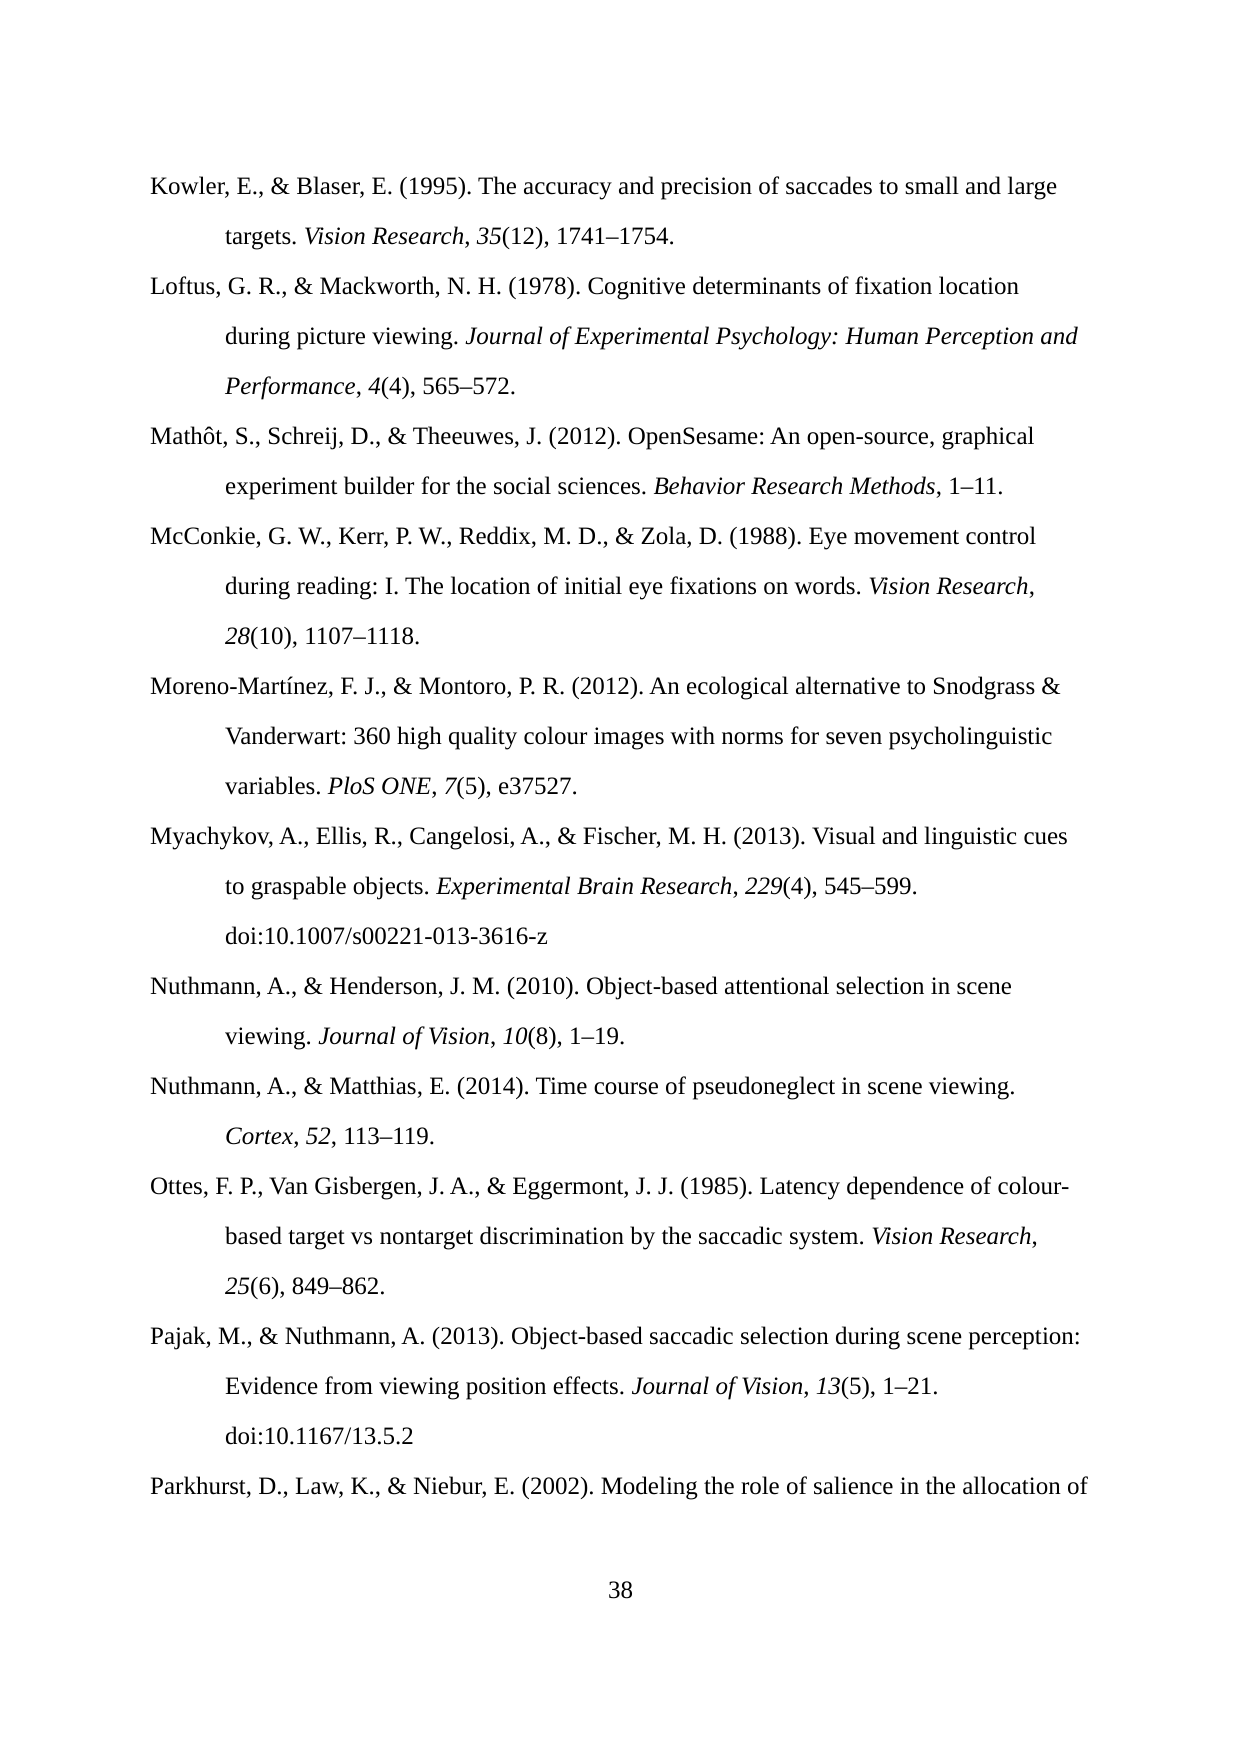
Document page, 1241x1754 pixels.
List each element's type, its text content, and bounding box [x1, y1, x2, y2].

text Parkhurst, D., Law, K., & Niebur, E. (2002). Modeling the role of salience in the allocation of [150, 1450, 1091, 1500]
text Pajak, M., & Nuthmann, A. (2013). Object-based saccadic selection during scene perception: Evidence from viewing position effects. Journal of Vision, 13(5), 1–21. doi:10.1167/13.5.2 [150, 1300, 1091, 1450]
text McConkie, G. W., Kerr, P. W., Reddix, M. D., & Zola, D. (1988). Eye movement control during reading: I. The location of initial eye fixations on words. Vision Research, 28(10), 1107–1118. [150, 500, 1091, 650]
text Moreno-Martínez, F. J., & Montoro, P. R. (2012). An ecological alternative to Snodgrass & Vanderwart: 360 high quality colour images with norms for seven psycholinguistic variables. PloS ONE, 7(5), e37527. [150, 650, 1091, 800]
text Nuthmann, A., & Henderson, J. M. (2010). Object-based attentional selection in scene viewing. Journal of Vision, 10(8), 1–19. [150, 950, 1091, 1050]
text Myachykov, A., Ellis, R., Cangelosi, A., & Fischer, M. H. (2013). Visual and linguistic cues to graspable objects. Experimental Brain Research, 229(4), 545–599. doi:10.1007/s00221-013-3616-z [150, 800, 1091, 950]
text Ottes, F. P., Van Gisbergen, J. A., & Eggermont, J. J. (1985). Latency dependence of colour-based target vs nontarget discrimination by the saccadic system. Vision Research, 25(6), 849–862. [150, 1150, 1091, 1300]
text Nuthmann, A., & Matthias, E. (2014). Time course of pseudoneglect in scene viewing. Cortex, 52, 113–119. [150, 1050, 1091, 1150]
text Mathôt, S., Schreij, D., & Theeuwes, J. (2012). OpenSesame: An open-source, graphical experiment builder for the social sciences. Behavior Research Methods, 1–11. [150, 400, 1091, 500]
text Loftus, G. R., & Mackworth, N. H. (1978). Cognitive determinants of fixation location during picture viewing. Journal of Experimental Psychology: Human Perception and Performance, 4(4), 565–572. [150, 250, 1091, 400]
text Kowler, E., & Blaser, E. (1995). The accuracy and precision of saccades to small and large targets. Vision Research, 35(12), 1741–1754. [150, 150, 1091, 250]
